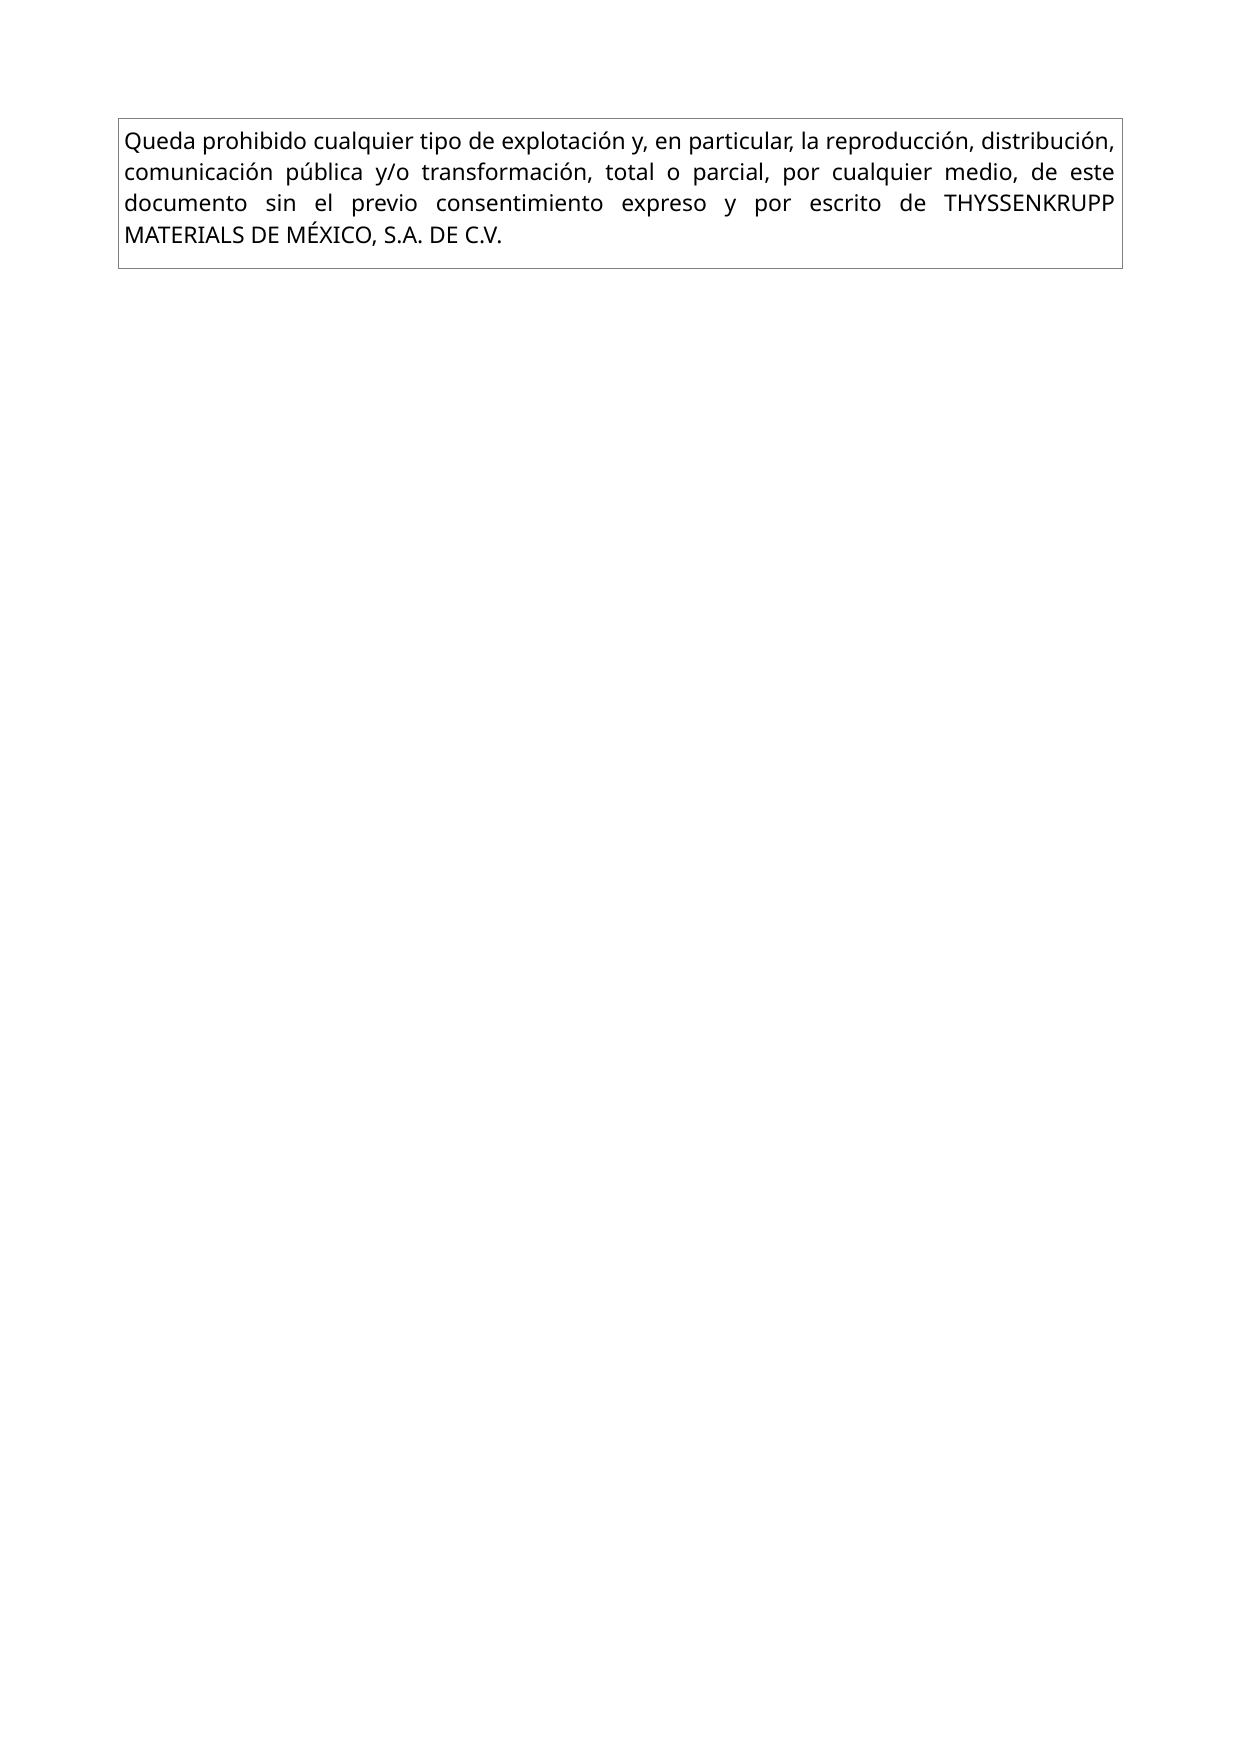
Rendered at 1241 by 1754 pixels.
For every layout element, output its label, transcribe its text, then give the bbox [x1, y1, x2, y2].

table_header Queda prohibido cualquier tipo de explotación y, en particular, la reproducción, distribución, comunicación pública y/o transformación, total o parcial, por cualquier medio, de este documento sin el previo consentimiento expreso y por escrito de THYSSENKRUPP MATERIALS DE MÉXICO, S.A. DE C.V. [119, 119, 1122, 268]
